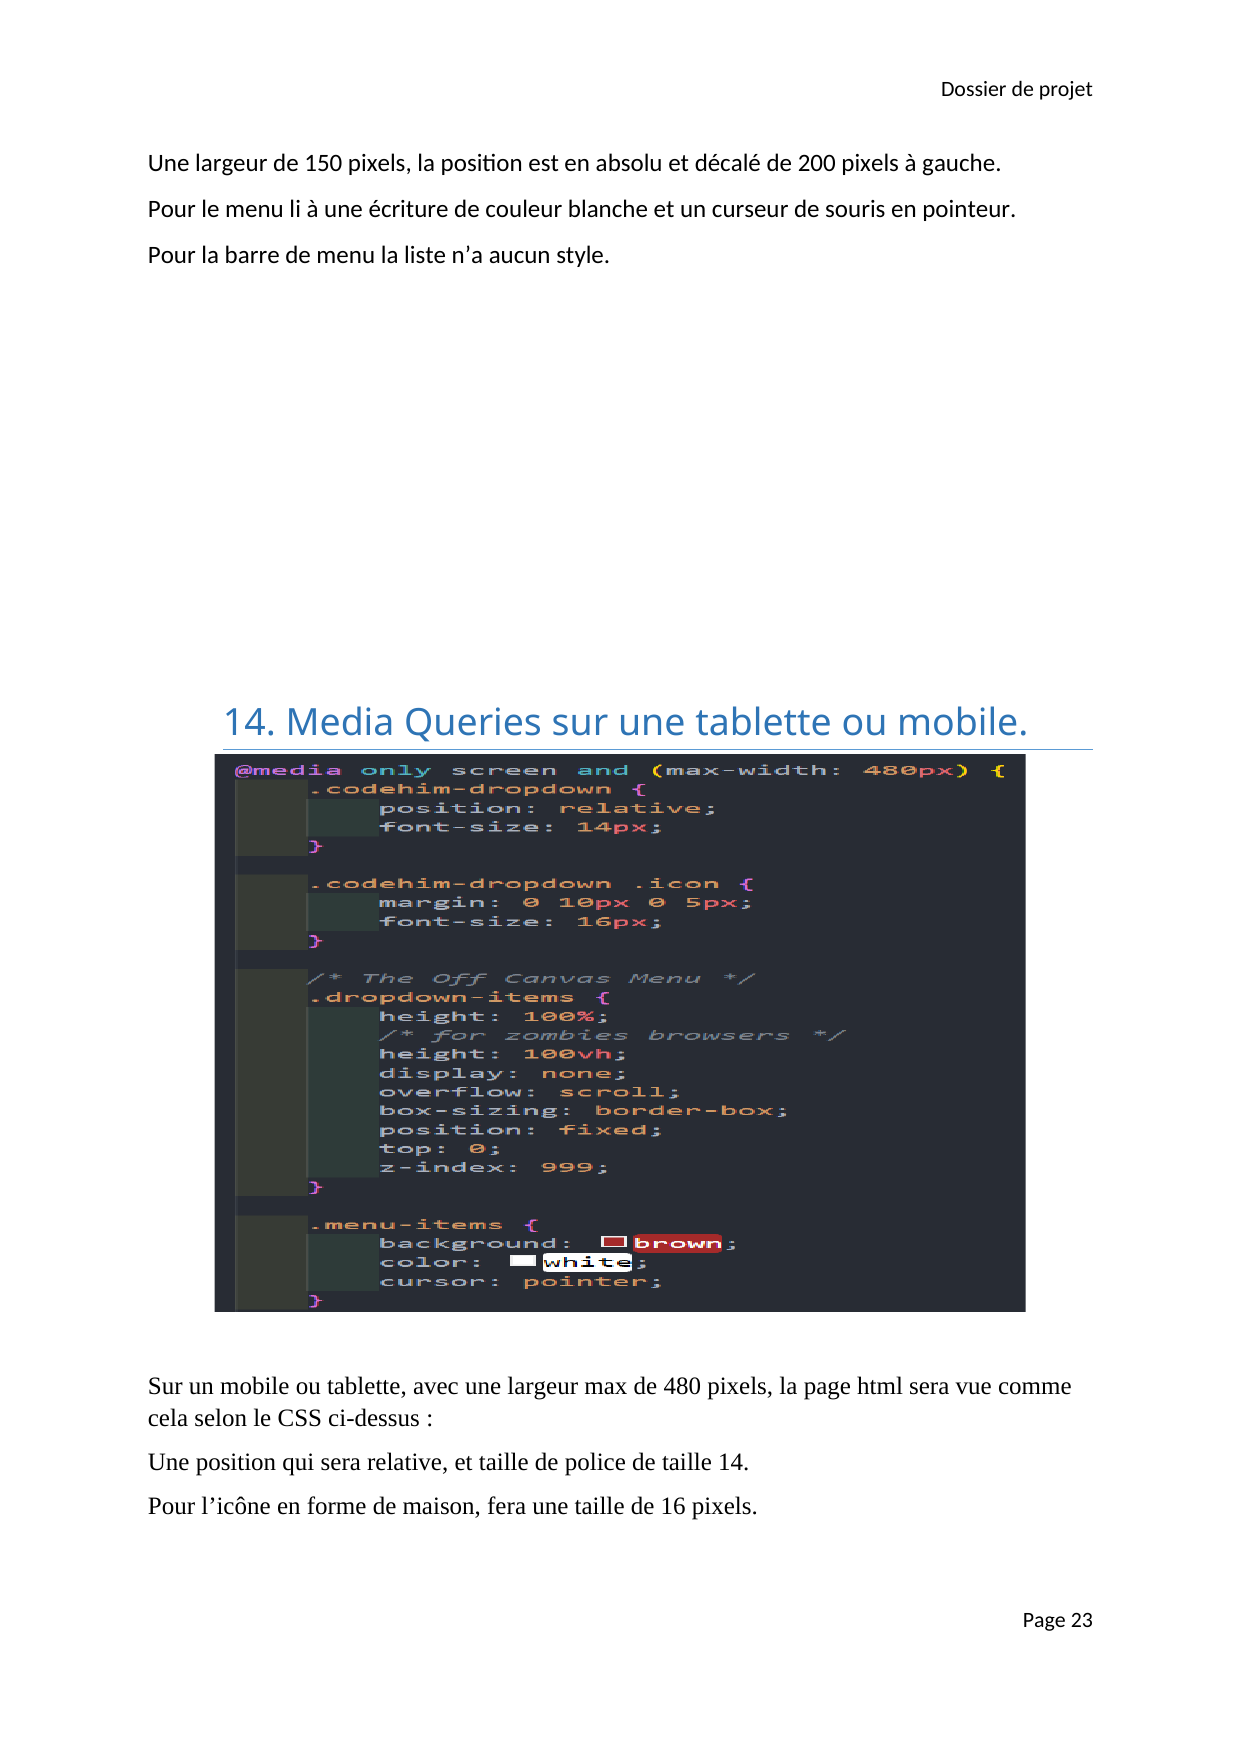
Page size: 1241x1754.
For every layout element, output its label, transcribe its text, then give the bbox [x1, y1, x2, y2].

text Une largeur de 150 pixels, la position est en absolu et décalé de 200 pixels à gauche. [148, 148, 1093, 178]
text Sur un mobile ou tablette, avec une largeur max de 480 pixels, la page html sera vue comme cela selon le CSS ci-dessus : [148, 1371, 1093, 1431]
text Une position qui sera relative, et taille de police de taille 14. [148, 1447, 1093, 1476]
text Pour le menu li à une écriture de couleur blanche et un curseur de souris en pointeur. [148, 194, 1093, 224]
subtitle 14. Media Queries sur une tablette ou mobile. [223, 696, 1093, 749]
text Pour la barre de menu la liste n’a aucun style. [148, 240, 1093, 270]
text Pour l’icône en forme de maison, fera une taille de 16 pixels. [148, 1491, 1093, 1519]
